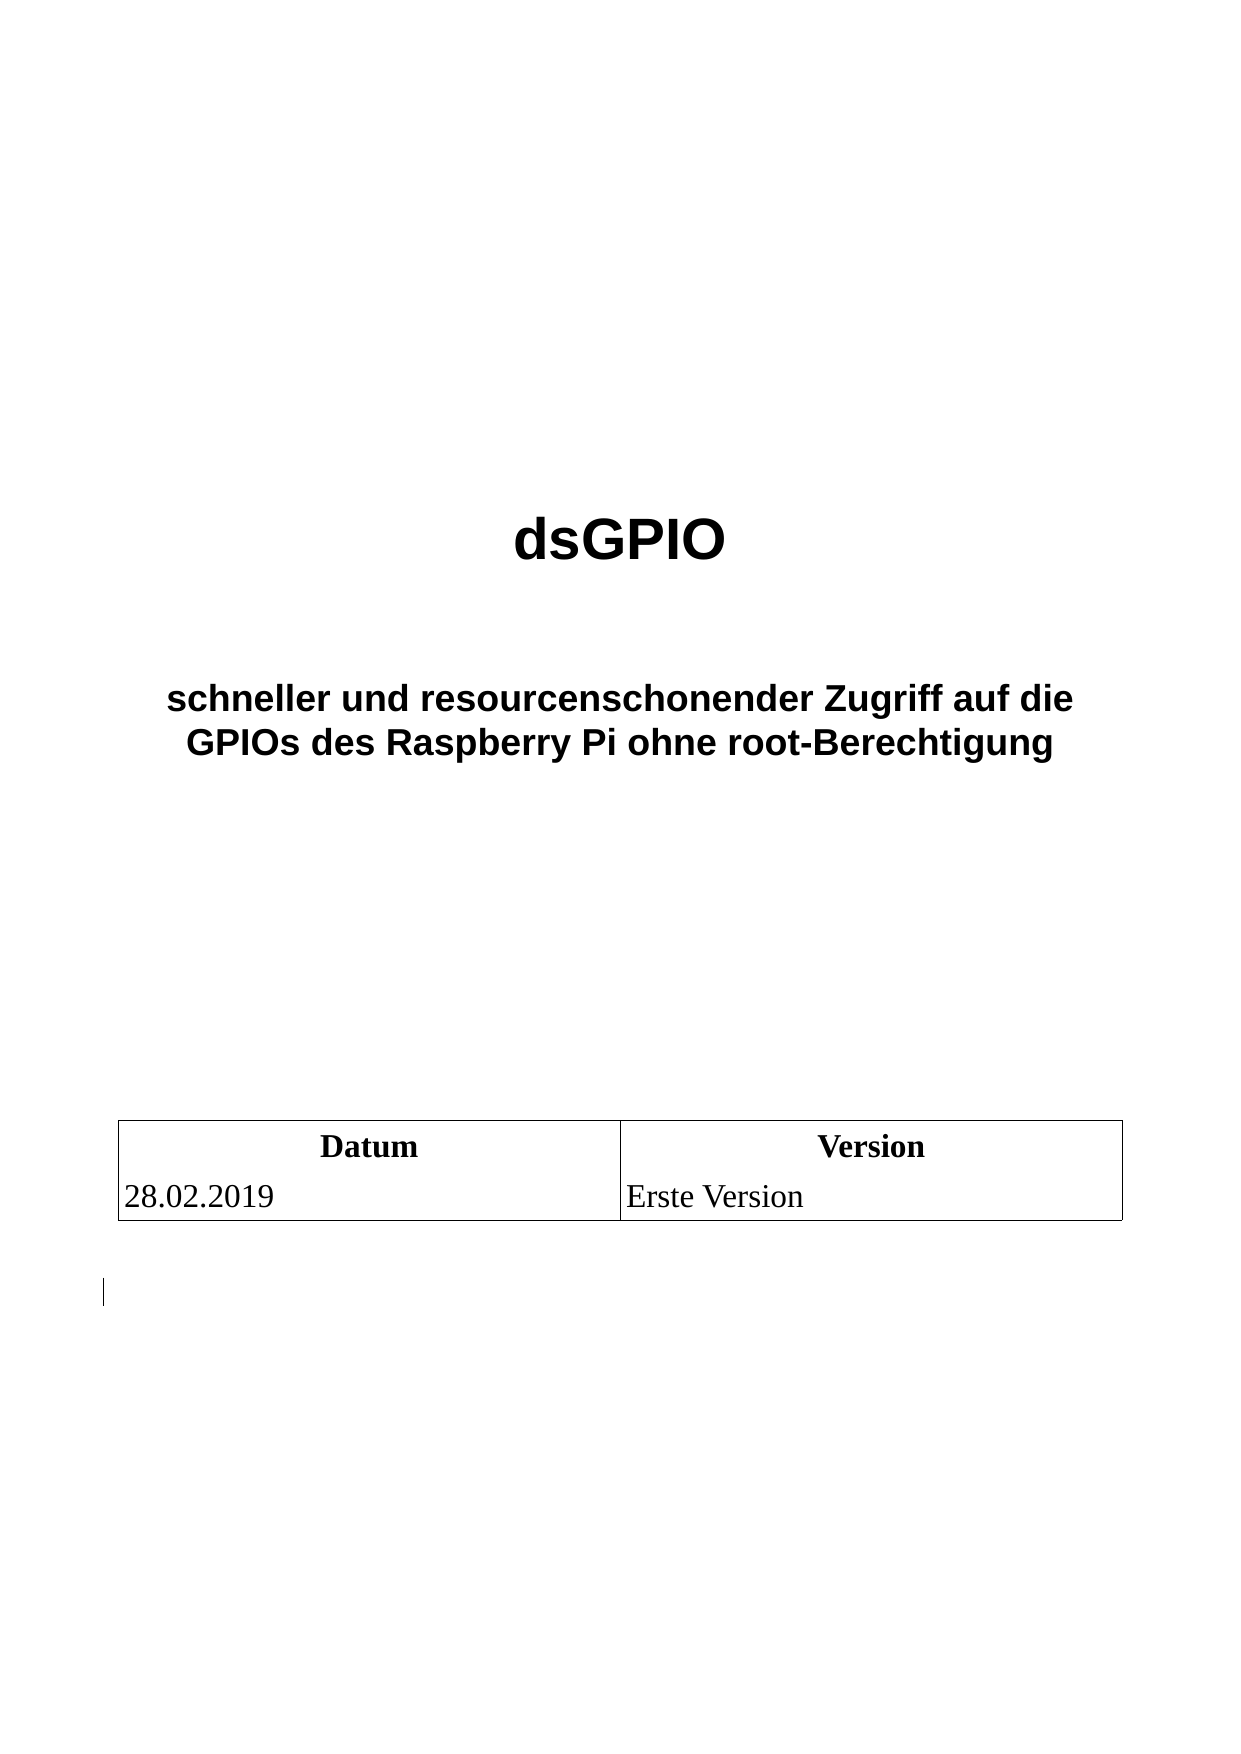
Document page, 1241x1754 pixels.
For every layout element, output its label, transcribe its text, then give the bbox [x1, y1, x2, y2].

table_header Datum [119, 1121, 620, 1170]
subtitle schneller und resourcenschonender Zugriff auf die GPIOs des Raspberry Pi ohne root-Berechtigung [118, 677, 1122, 763]
table_header Version [621, 1121, 1122, 1170]
table_cell 28.02.2019 [119, 1170, 620, 1220]
table_cell Erste Version [621, 1170, 1122, 1220]
title dsGPIO [118, 504, 1122, 572]
